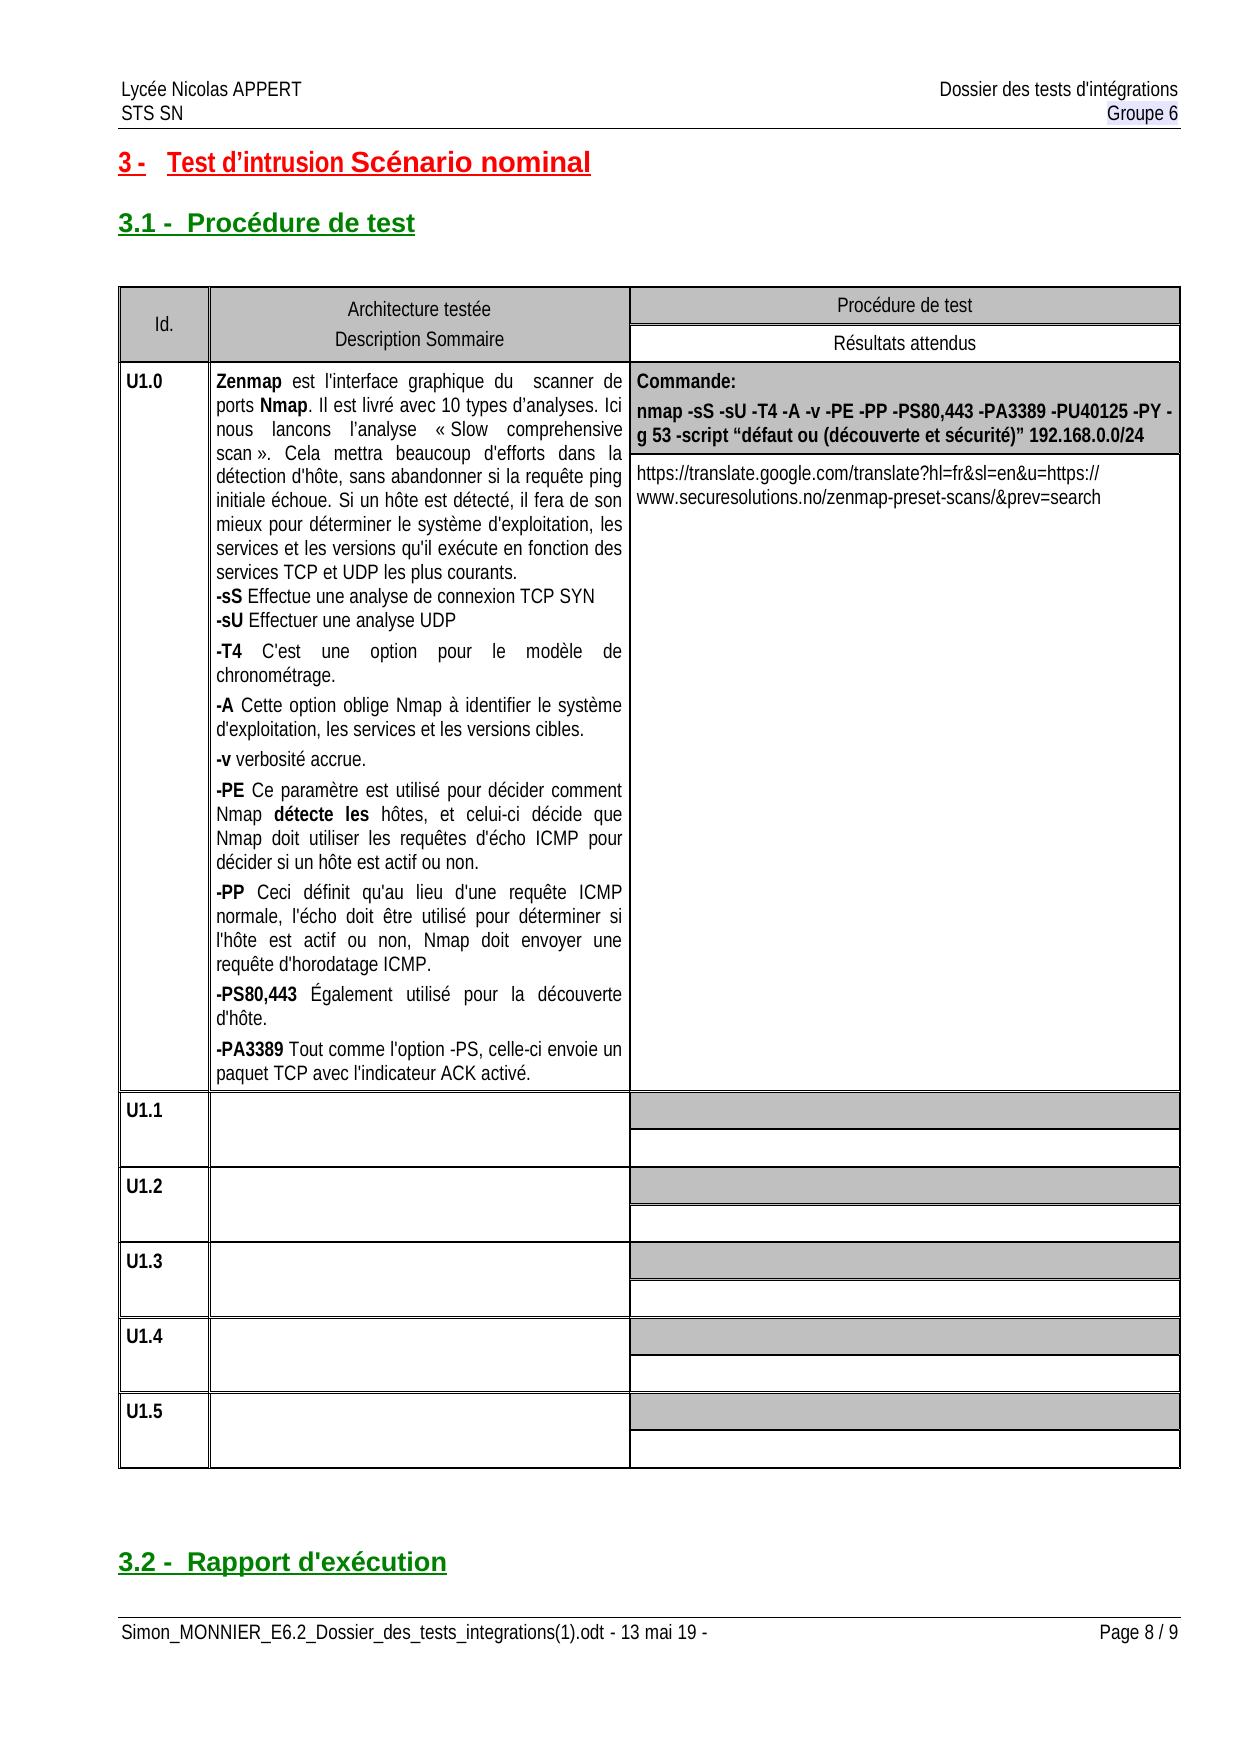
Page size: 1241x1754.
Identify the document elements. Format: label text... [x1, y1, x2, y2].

table_header Architecture testée Description Sommaire [211, 288, 629, 361]
table_cell [631, 1356, 1179, 1391]
table_cell [631, 1431, 1179, 1467]
table_header [631, 1093, 1179, 1128]
table_cell U1.2 [121, 1168, 208, 1241]
subtitle Procédure de test [118, 208, 1181, 238]
table_cell U1.5 [121, 1394, 208, 1467]
table_cell Zenmap est l'interface graphique du scanner de ports Nmap. Il est livré avec 10 types d’analyses. Ici nous lancons l’analyse « Slow comprehensive scan ». Cela mettra beaucoup d'efforts dans la détection d'hôte, sans abandonner si la requête ping initiale échoue. Si un hôte est détecté, il fera de son mieux pour déterminer le système d'exploitation, les services et les versions qu'il exécute en fonction des services TCP et UDP les plus courants. -sS Effectue une analyse de connexion TCP SYN -sU Effectuer une analyse UDP -T4 C'est une option pour le modèle de chronométrage. -A Cette option oblige Nmap à identifier le système d'exploitation, les services et les versions cibles. -v verbosité accrue. -PE Ce paramètre est utilisé pour décider comment Nmap détecte les hôtes, et celui-ci décide que Nmap doit utiliser les requêtes d'écho ICMP pour décider si un hôte est actif ou non. -PP Ceci définit qu'au lieu d'une requête ICMP normale, l'écho doit être utilisé pour déterminer si l'hôte est actif ou non, Nmap doit envoyer une requête d'horodatage ICMP. -PS80,443 Également utilisé pour la découverte d'hôte. -PA3389 Tout comme l'option -PS, celle-ci envoie un paquet TCP avec l'indicateur ACK activé. [211, 363, 629, 1090]
table_header [631, 1319, 1179, 1354]
table_header [631, 1243, 1179, 1278]
table_header [631, 1168, 1179, 1203]
table_cell https://translate.google.com/translate?hl=fr&sl=en&u=https://www.securesolutions.no/zenmap-preset-scans/&prev=search [631, 455, 1179, 1090]
table_header Procédure de test [631, 288, 1179, 323]
table_cell [211, 1093, 629, 1166]
table_header [631, 1394, 1179, 1429]
table_cell [211, 1243, 629, 1316]
table_cell [631, 1281, 1179, 1316]
subtitle Test d’intrusion Scénario nominal [118, 145, 1181, 178]
table_cell [631, 1206, 1179, 1241]
table_header Commande: nmap -sS -sU -T4 -A -v -PE -PP -PS80,443 -PA3389 -PU40125 -PY -g 53 -script “défaut ou (découverte et sécurité)” 192.168.0.0/24 [631, 363, 1179, 453]
table_cell Résultats attendus [631, 326, 1179, 361]
table_cell U1.4 [121, 1319, 208, 1391]
table_cell [211, 1168, 629, 1241]
table_cell U1.0 [121, 363, 208, 1090]
table_cell [631, 1130, 1179, 1166]
table_cell [211, 1394, 629, 1467]
table_header Id. [121, 288, 208, 361]
table_cell U1.1 [121, 1093, 208, 1166]
table_cell U1.3 [121, 1243, 208, 1316]
table_cell [211, 1319, 629, 1391]
subtitle Rapport d'exécution [118, 1547, 1181, 1577]
